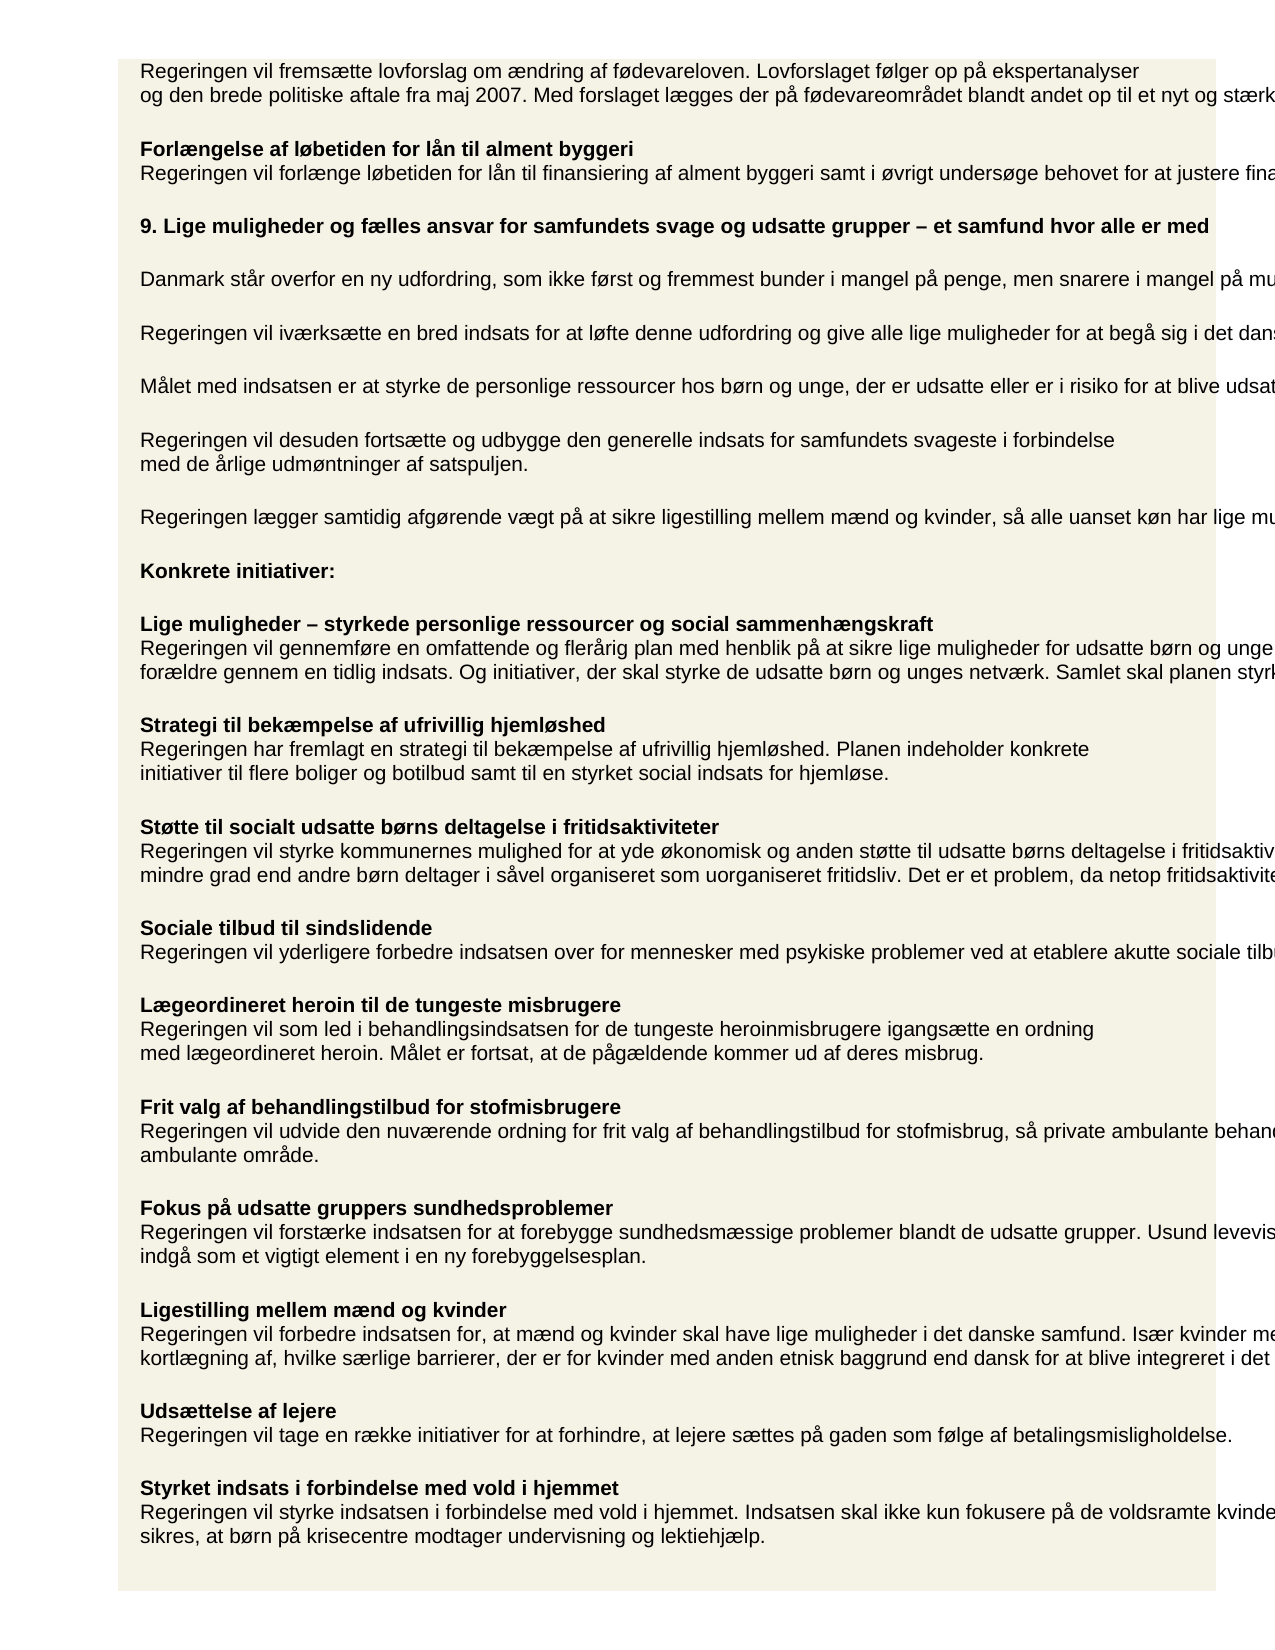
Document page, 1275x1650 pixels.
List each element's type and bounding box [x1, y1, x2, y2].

table_cell [118, 59, 125, 1577]
table_cell [125, 59, 140, 1577]
